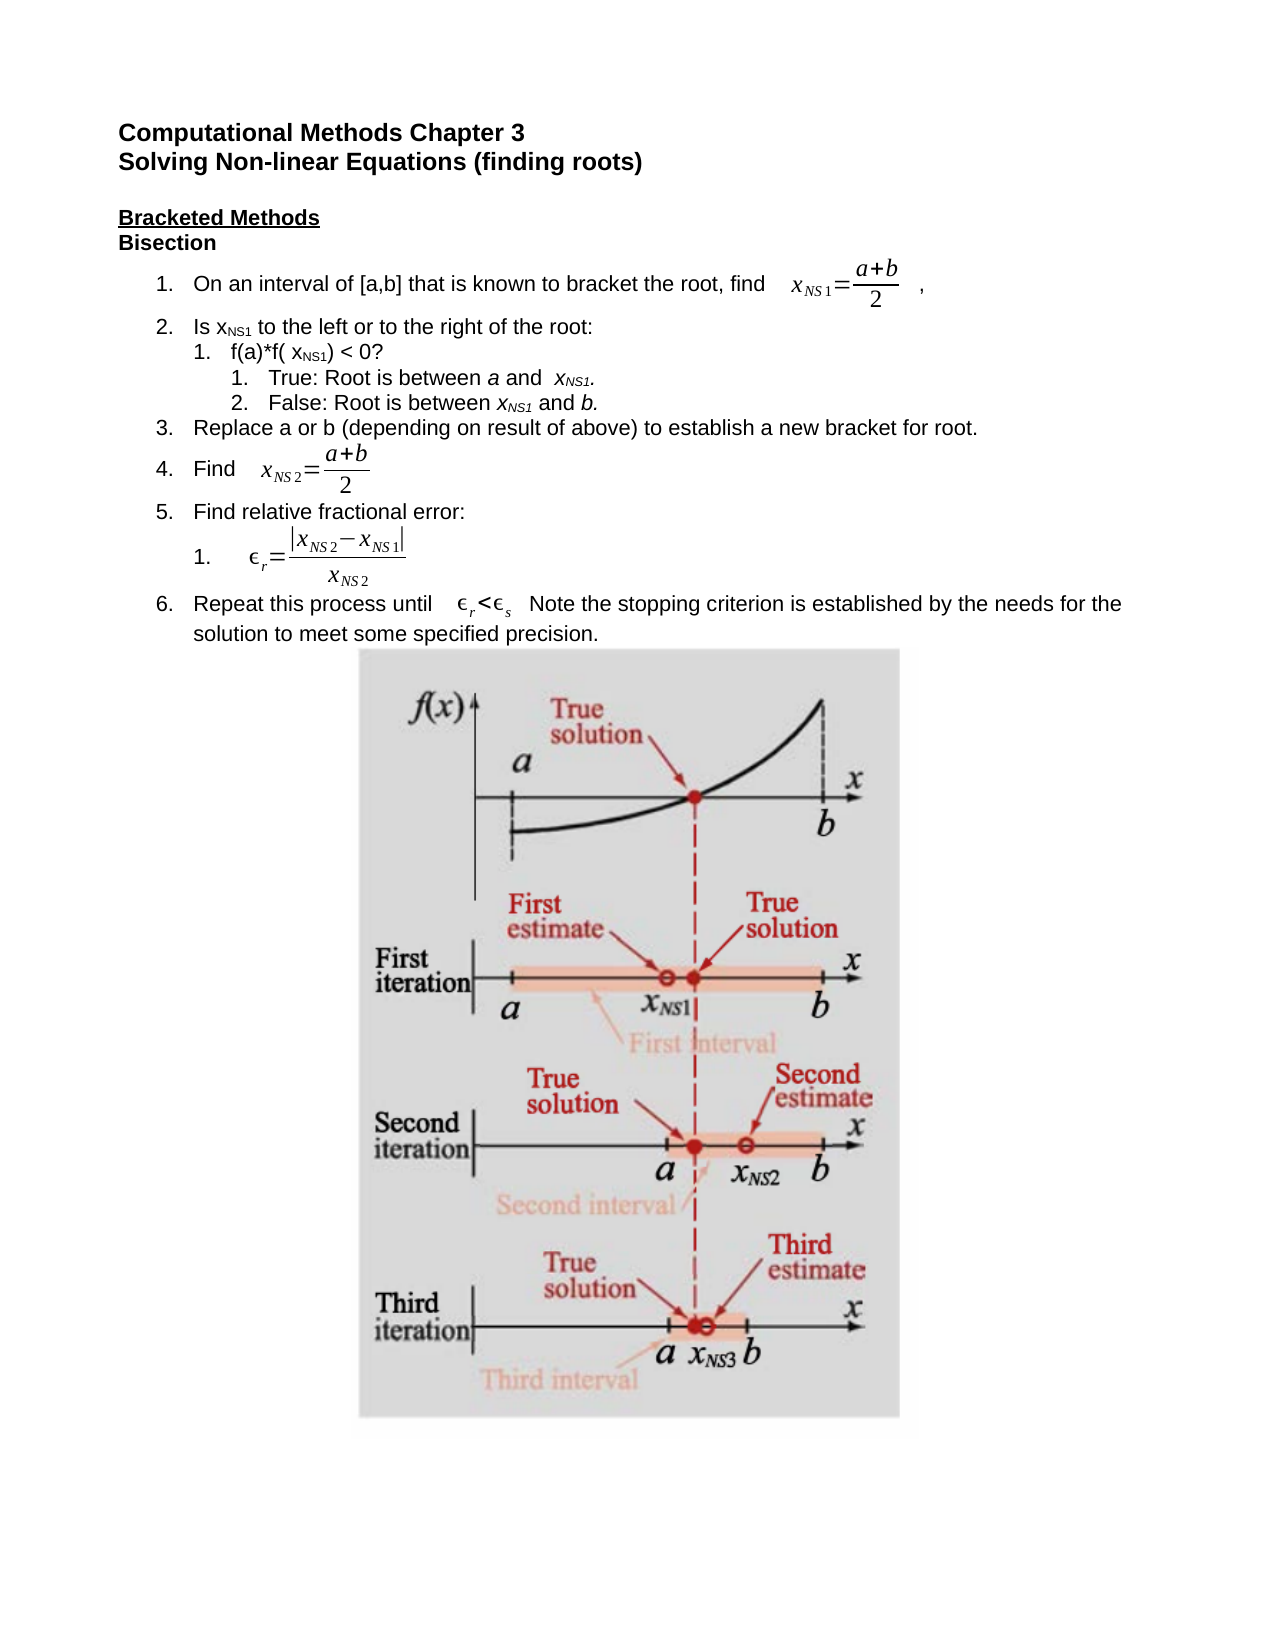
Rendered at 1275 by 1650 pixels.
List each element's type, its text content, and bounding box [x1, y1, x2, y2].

list Is xNS1 to the left or to the right of the root: [156, 314, 1157, 339]
text Computational Methods Chapter 3 [118, 118, 1157, 147]
list f(a)*f( xNS1) < 0? [193, 339, 1157, 364]
text Bisection [118, 229, 1157, 255]
text Bracketed Methods [118, 204, 1157, 229]
list Repeat this process until Note the stopping criterion is established by the needs for the solution to meet some specified precision. [156, 591, 1157, 646]
list Find relative fractional error: [156, 499, 1157, 524]
picture [350, 647, 920, 1439]
list Find [156, 440, 1157, 499]
list Replace a or b (depending on result of above) to establish a new bracket for root. [156, 415, 1157, 440]
list False: Root is between xNS1 and b. [231, 389, 1157, 415]
list True: Root is between a and xNS1. [231, 364, 1157, 389]
list On an interval of [a,b] that is known to bracket the root, find , [156, 255, 1157, 314]
text Solving Non-linear Equations (finding roots) [118, 147, 1157, 176]
